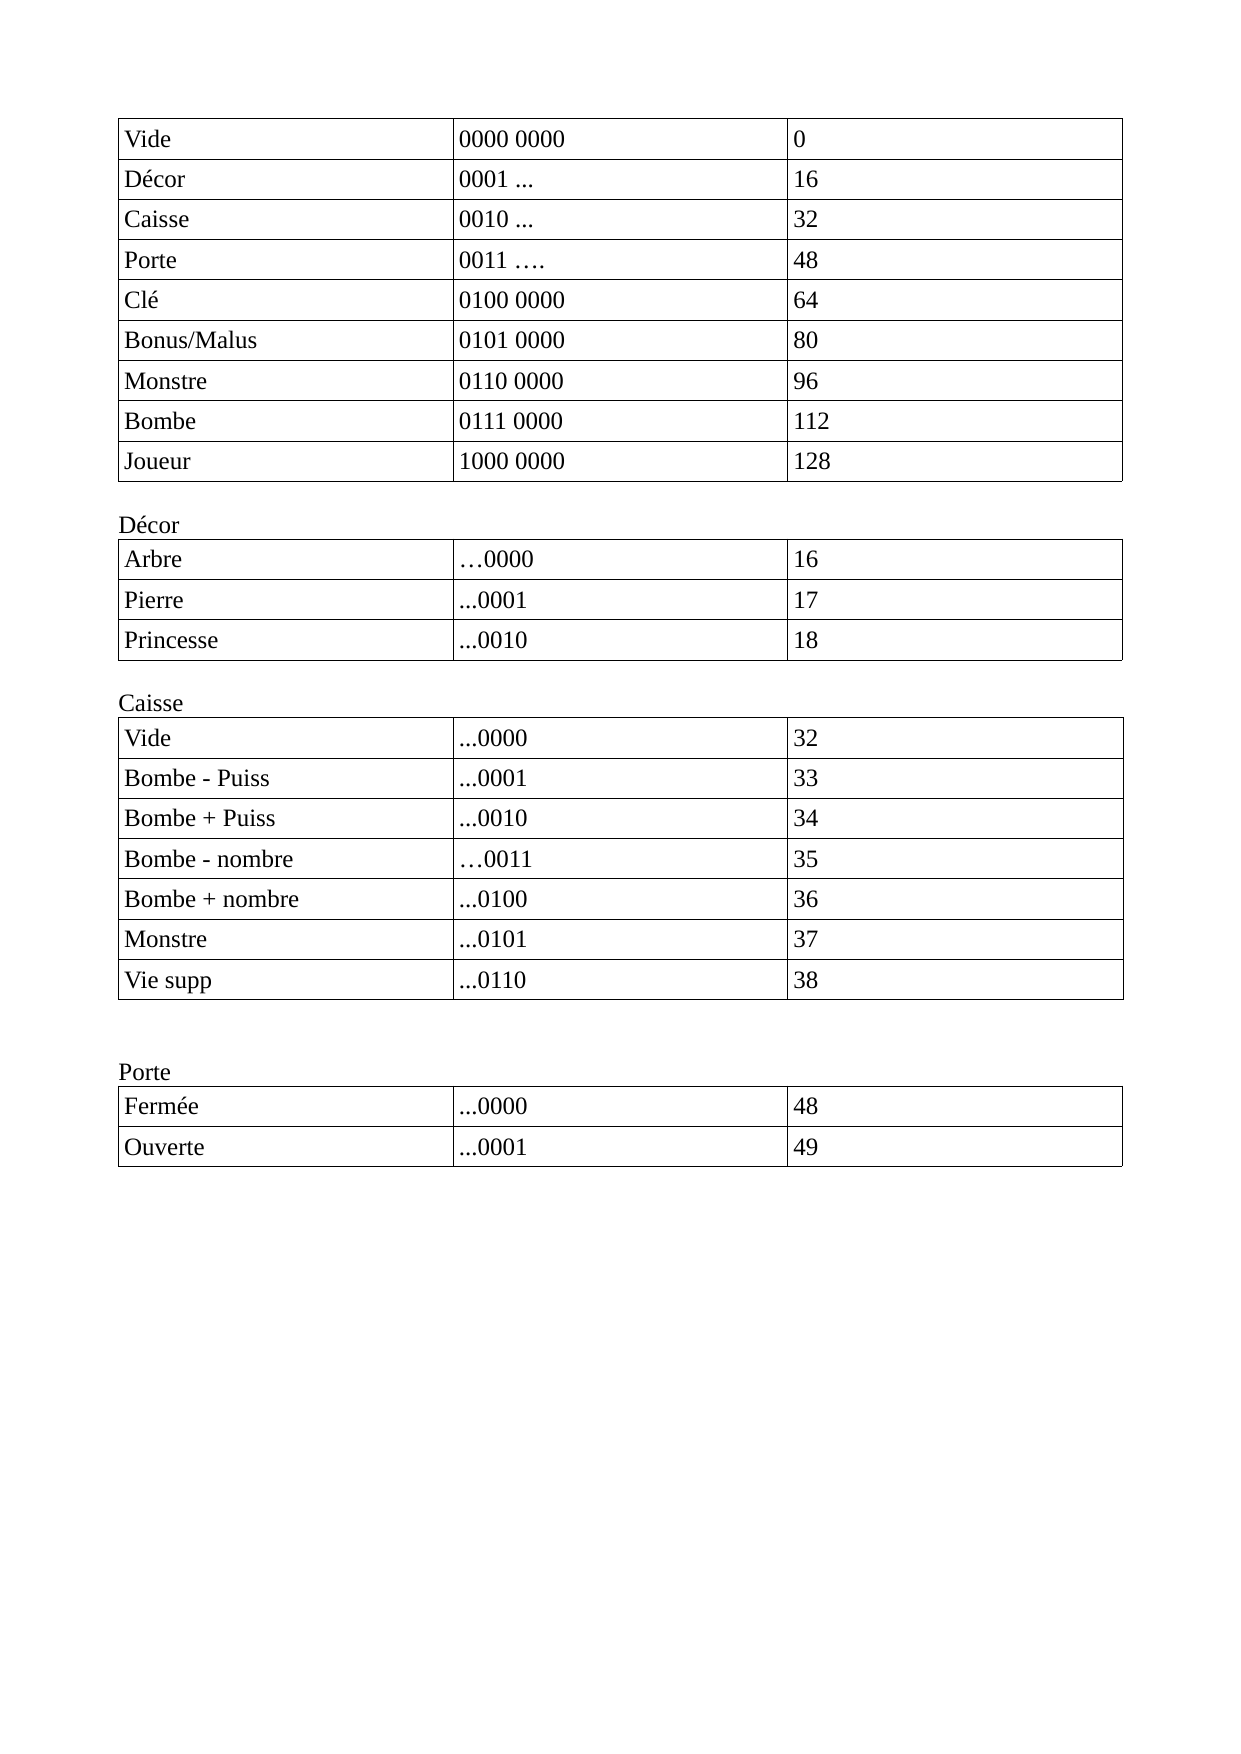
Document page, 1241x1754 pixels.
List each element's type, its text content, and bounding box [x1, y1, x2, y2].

table_cell Bombe + Puiss [119, 799, 453, 838]
table_cell 37 [788, 920, 1123, 959]
table_cell …0011 [454, 839, 787, 878]
table_cell 48 [788, 240, 1122, 279]
text Caisse [118, 688, 1122, 717]
table_cell 0111 0000 [454, 401, 787, 441]
table_cell 1000 0000 [454, 442, 787, 481]
table_cell Joueur [119, 442, 453, 481]
table_cell Vie supp [119, 960, 453, 999]
table_cell ...0100 [454, 879, 787, 919]
table_cell ...0010 [454, 799, 787, 838]
table_cell 33 [788, 759, 1123, 798]
table_cell 0011 …. [454, 240, 787, 279]
table_header Vide [119, 119, 453, 158]
table_cell 0101 0000 [454, 321, 787, 360]
table_header ...0000 [454, 718, 787, 757]
table_header ...0000 [454, 1087, 787, 1126]
table_cell Bombe [119, 401, 453, 441]
table_cell 34 [788, 799, 1123, 838]
table_cell 0110 0000 [454, 361, 787, 400]
table_cell 16 [788, 160, 1122, 199]
table_cell Ouverte [119, 1127, 453, 1166]
table_cell ...0001 [454, 759, 787, 798]
table_cell 112 [788, 401, 1122, 441]
table_cell Bombe - Puiss [119, 759, 453, 798]
table_cell Monstre [119, 361, 453, 400]
table_cell ...0001 [454, 580, 787, 619]
table_cell 0001 ... [454, 160, 787, 199]
text Décor [118, 510, 1122, 538]
table_cell 96 [788, 361, 1122, 400]
table_header Vide [119, 718, 453, 757]
table_cell Bonus/Malus [119, 321, 453, 360]
table_cell ...0001 [454, 1127, 787, 1166]
table_cell Caisse [119, 200, 453, 239]
table_cell 17 [788, 580, 1122, 619]
table_cell 36 [788, 879, 1123, 919]
table_header 0000 0000 [454, 119, 787, 158]
table_cell 32 [788, 200, 1122, 239]
table_header 32 [788, 718, 1123, 757]
table_cell 64 [788, 280, 1122, 320]
table_cell Bombe + nombre [119, 879, 453, 919]
table_cell Monstre [119, 920, 453, 959]
table_header 16 [788, 540, 1122, 579]
table_cell 80 [788, 321, 1122, 360]
table_cell 38 [788, 960, 1123, 999]
table_cell 128 [788, 442, 1122, 481]
table_cell ...0010 [454, 620, 787, 659]
table_cell 0100 0000 [454, 280, 787, 320]
table_header Fermée [119, 1087, 453, 1126]
table_cell Porte [119, 240, 453, 279]
table_cell Bombe - nombre [119, 839, 453, 878]
table_cell Pierre [119, 580, 453, 619]
table_header …0000 [454, 540, 787, 579]
table_cell 49 [788, 1127, 1122, 1166]
table_cell Décor [119, 160, 453, 199]
table_cell 18 [788, 620, 1122, 659]
table_cell ...0101 [454, 920, 787, 959]
text Porte [118, 1057, 1122, 1086]
table_cell ...0110 [454, 960, 787, 999]
table_cell Princesse [119, 620, 453, 659]
table_cell 0010 ... [454, 200, 787, 239]
table_cell Clé [119, 280, 453, 320]
table_header Arbre [119, 540, 453, 579]
table_header 0 [788, 119, 1122, 158]
table_cell 35 [788, 839, 1123, 878]
table_header 48 [788, 1087, 1122, 1126]
